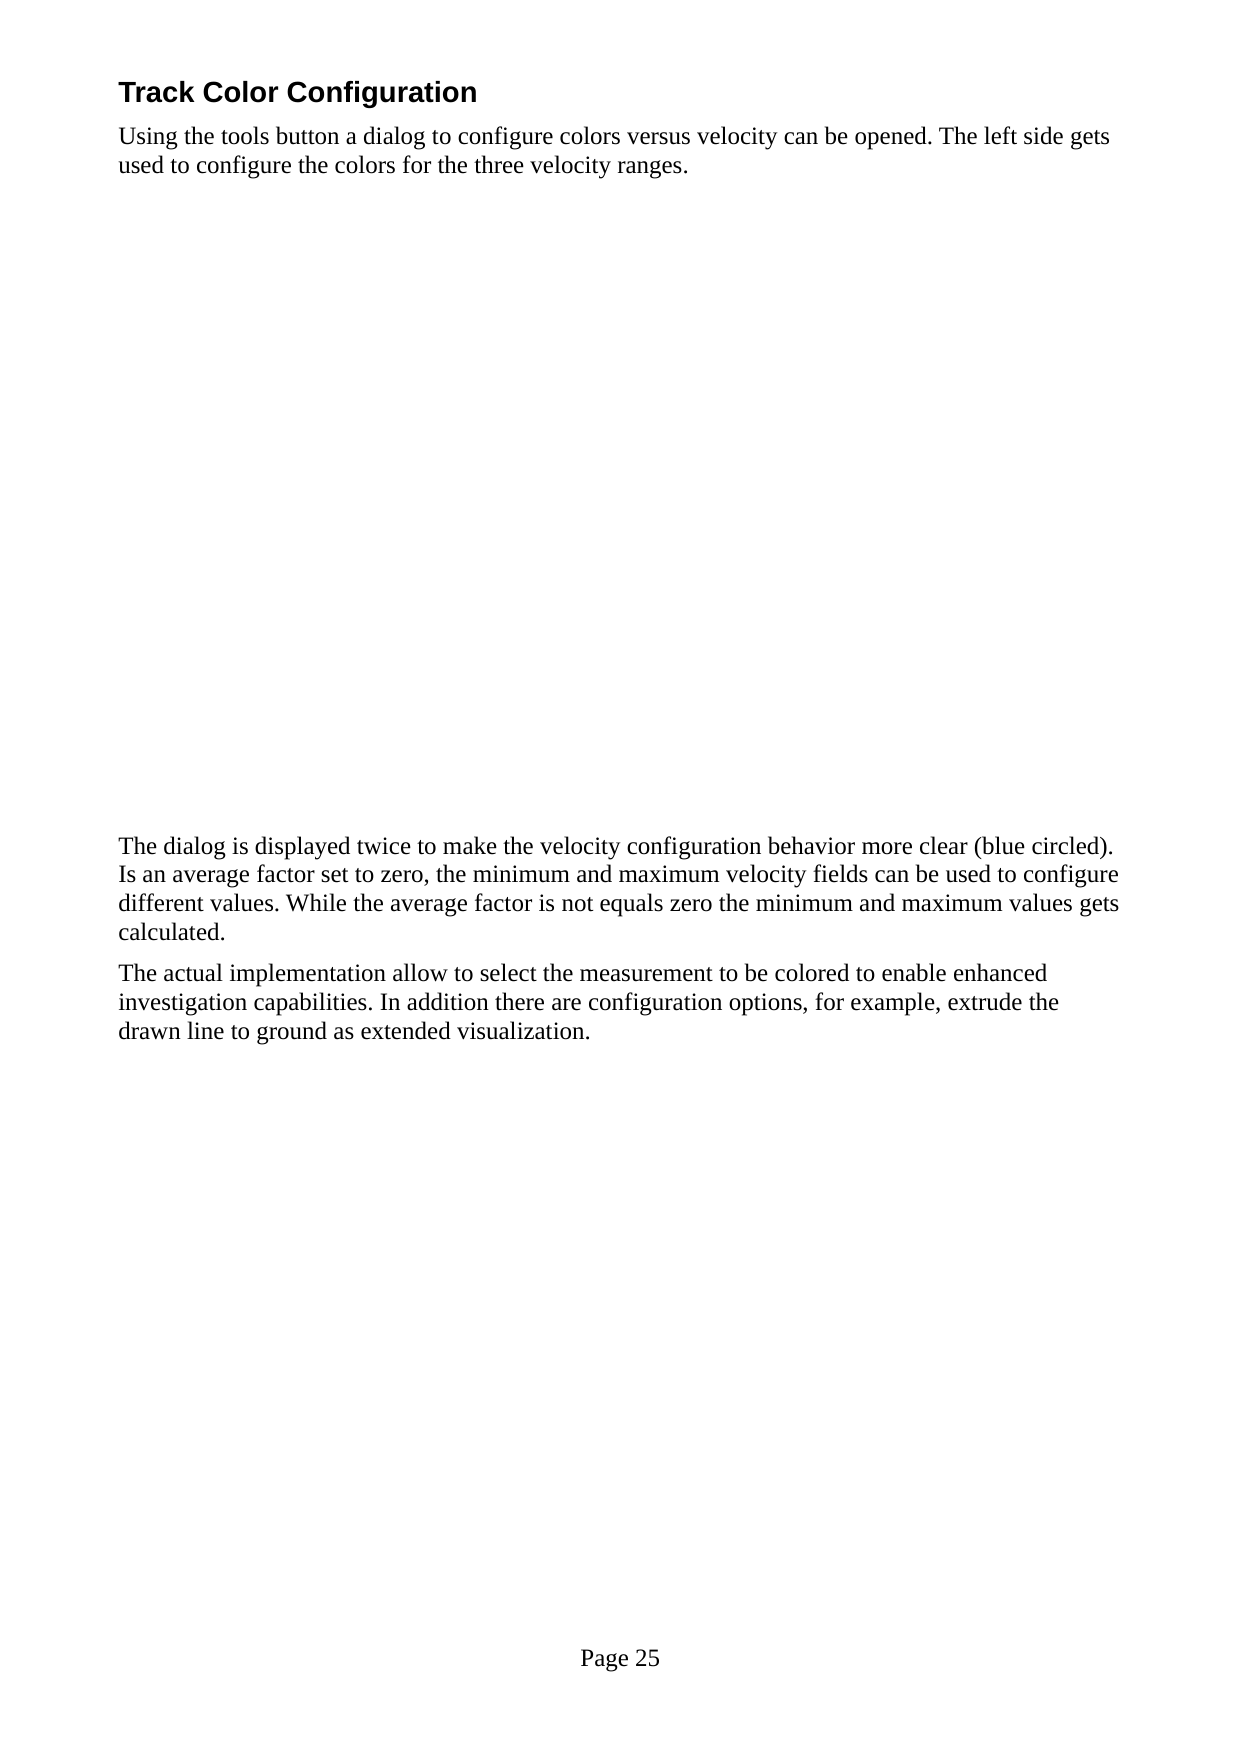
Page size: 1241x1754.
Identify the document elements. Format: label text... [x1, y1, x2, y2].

text The actual implementation allow to select the measurement to be colored to enable enhanced investigation capabilities. In addition there are configuration options, for example, extrude the drawn line to ground as extended visualization. [118, 958, 1122, 1044]
text Using the tools button a dialog to configure colors versus velocity can be opened. The left side gets used to configure the colors for the three velocity ranges. [118, 121, 1122, 178]
text The dialog is displayed twice to make the velocity configuration behavior more clear (blue circled). Is an average factor set to zero, the minimum and maximum velocity fields can be used to configure different values. While the average factor is not equals zero the minimum and maximum values gets calculated. [118, 831, 1122, 946]
subtitle Track Color Configuration [118, 75, 1122, 108]
